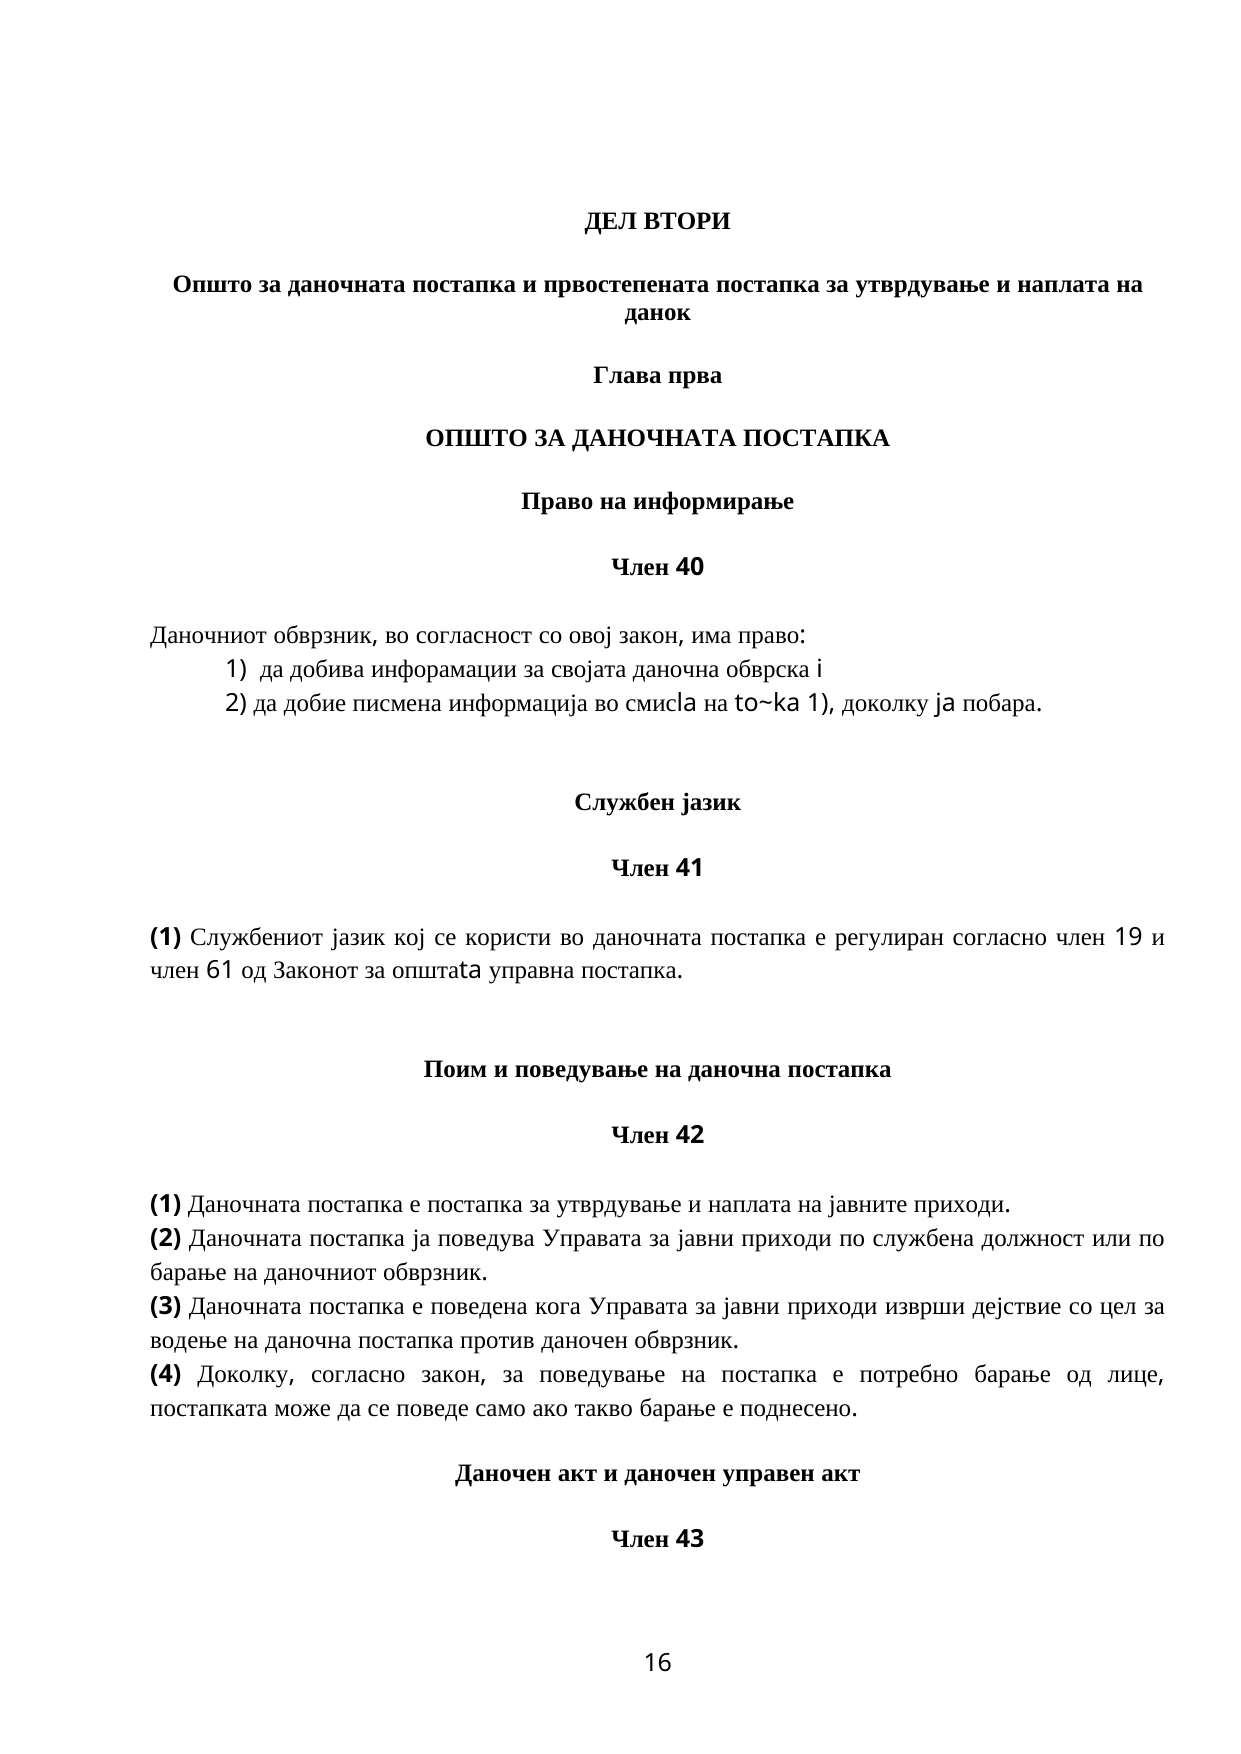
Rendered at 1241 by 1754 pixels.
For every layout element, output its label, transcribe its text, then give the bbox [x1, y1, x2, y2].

text Даночниот обврзник, во согласност со овој закон, има право: [150, 617, 1165, 651]
text (1) Службениот јазик кој се користи во даночната постапка е регулиран согласно член 19 и член 61 од Законот за општаta управна постапка. [150, 918, 1165, 986]
text ОПШТО ЗА ДАНОЧНАТА ПОСТАПКА [150, 423, 1165, 452]
text Глава прва [150, 360, 1165, 389]
text Даночен акт и даночен управен акт [150, 1458, 1165, 1487]
text Член 40 [150, 549, 1165, 583]
text Член 42 [150, 1117, 1165, 1151]
text (1) Даночната постапка е постапка за утврдување и наплата на јавните приходи. [150, 1185, 1165, 1219]
text Поим и поведување на даночна постапка [150, 1054, 1165, 1083]
text Службен јазик [150, 787, 1165, 816]
text Општо за даночната постапка и првостепената постапка за утврдување и наплата на данок [150, 269, 1165, 326]
text (2) Даночната постапка ја поведува Управата за јавни приходи по службена должност или по барање на даночниот обврзник. [150, 1219, 1165, 1287]
text (4) Доколку, согласно закон, за поведување на постапка е потребно барање од лице, постапката може да се поведе само ако такво барање е поднесено. [150, 1356, 1165, 1424]
text Член 43 [150, 1521, 1165, 1555]
text 2) да добие писмена информација во смисla на to~ka 1), доколку ja побара. [225, 685, 1165, 719]
text ДЕЛ ВТОРИ [150, 206, 1165, 235]
text Член 41 [150, 850, 1165, 884]
text (3) Даночната постапка е поведена кога Управата за јавни приходи изврши дејствие со цел за водење на даночна постапка против даночен обврзник. [150, 1287, 1165, 1356]
text 1) да добива инфорамации за својата даночна обврска i [225, 651, 1165, 685]
text Право на информирање [150, 486, 1165, 515]
